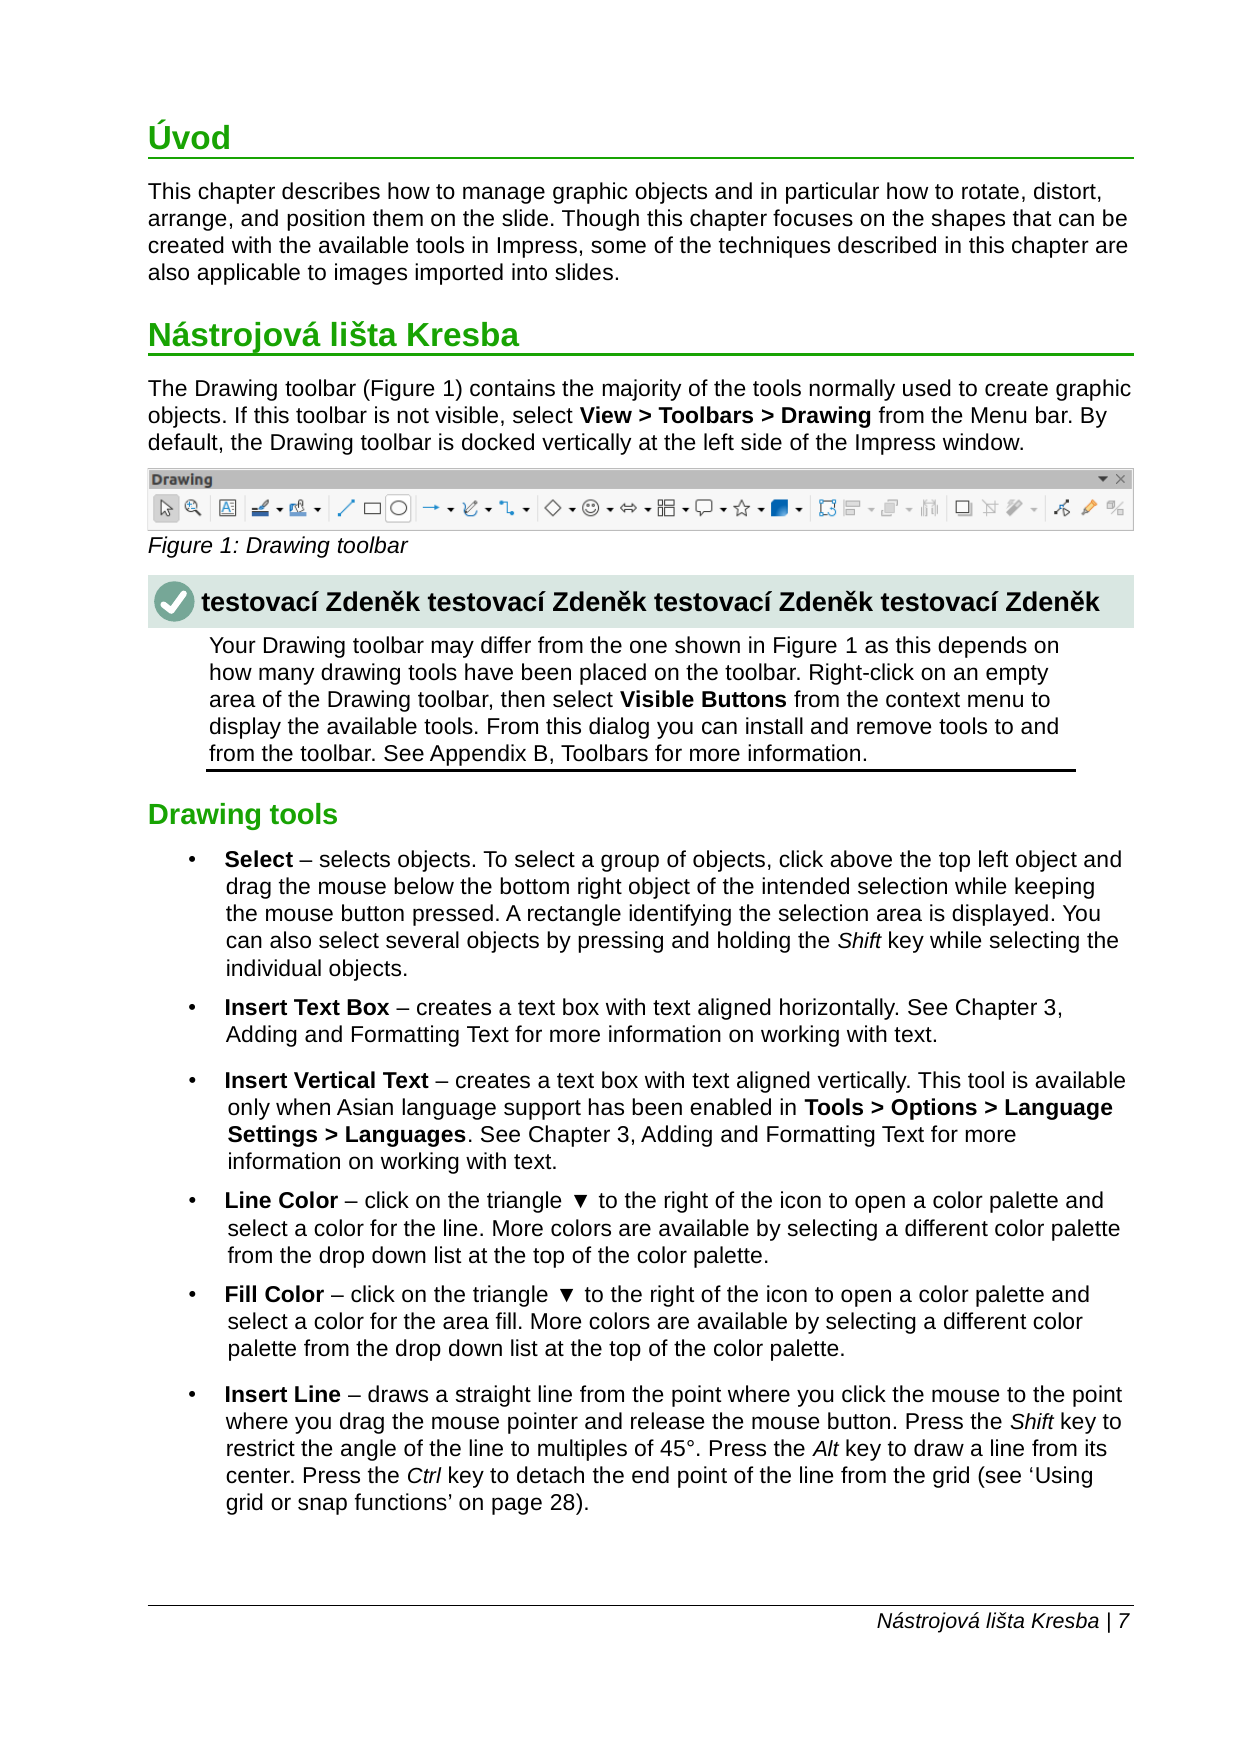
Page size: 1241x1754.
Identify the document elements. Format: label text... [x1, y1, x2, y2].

text This chapter describes how to manage graphic objects and in particular how to rotate, distort, arrange, and position them on the slide. Though this chapter focuses on the shapes that can be created with the available tools in Impress, some of the techniques described in this chapter are also applicable to images imported into slides. [148, 177, 1134, 286]
subtitle testovací Zdeněk testovací Zdeněk testovací Zdeněk testovací Zdeněk [148, 575, 1134, 628]
subtitle Nástrojová lišta Kresba [148, 315, 1134, 353]
subtitle Úvod [148, 118, 1134, 157]
text Figure 1: Drawing toolbar [148, 531, 1134, 558]
list Fill Color – click on the triangle ▼ to the right of the icon to open a color palette and select a color for the area fill. More colors are available by selecting a different color palette from the drop down list at the top of the color palette. [185, 1278, 1134, 1365]
list Line Color – click on the triangle ▼ to the right of the icon to open a color palette and select a color for the line. More colors are available by selecting a different color palette from the drop down list at the top of the color palette. [185, 1184, 1134, 1268]
subtitle Drawing tools [148, 797, 1134, 830]
list Select – selects objects. To select a group of objects, click above the top left object and drag the mouse below the bottom right object of the intended selection while keeping the mouse button pressed. A rectangle identifying the selection area is displayed. You can also select several objects by pressing and holding the Shift key while selecting the individual objects. [185, 843, 1134, 981]
text Your Drawing toolbar may differ from the one shown in Figure 1 as this depends on how many drawing tools have been placed on the toolbar. Right-click on an empty area of the Drawing toolbar, then select Visible Buttons from the context menu to display the available tools. From this dialog you can install and remove tools to and from the toolbar. See Appendix B, Toolbars for more information. [206, 628, 1076, 769]
list Insert Vertical Text – creates a text box with text aligned vertically. This tool is available only when Asian language support has been enabled in Tools > Options > Language Settings > Languages. See Chapter 3, Adding and Formatting Text for more information on working with text. [185, 1063, 1134, 1174]
picture [147, 468, 1134, 531]
text The Drawing toolbar (Figure 1) contains the majority of the tools normally used to create graphic objects. If this toolbar is not visible, select View > Toolbars > Drawing from the Menu bar. By default, the Drawing toolbar is docked vertically at the left side of the Impress window. [148, 374, 1134, 456]
list Insert Text Box – creates a text box with text aligned horizontally. See Chapter 3, Adding and Formatting Text for more information on working with text. [185, 991, 1134, 1051]
list Insert Line – draws a straight line from the point where you click the mouse to the point where you drag the mouse pointer and release the mouse button. Press the Shift key to restrict the angle of the line to multiples of 45°. Press the Alt key to draw a line from its center. Press the Ctrl key to detach the end point of the line from the grid (see ‘Using grid or snap functions’ on page 27). [185, 1377, 1134, 1518]
